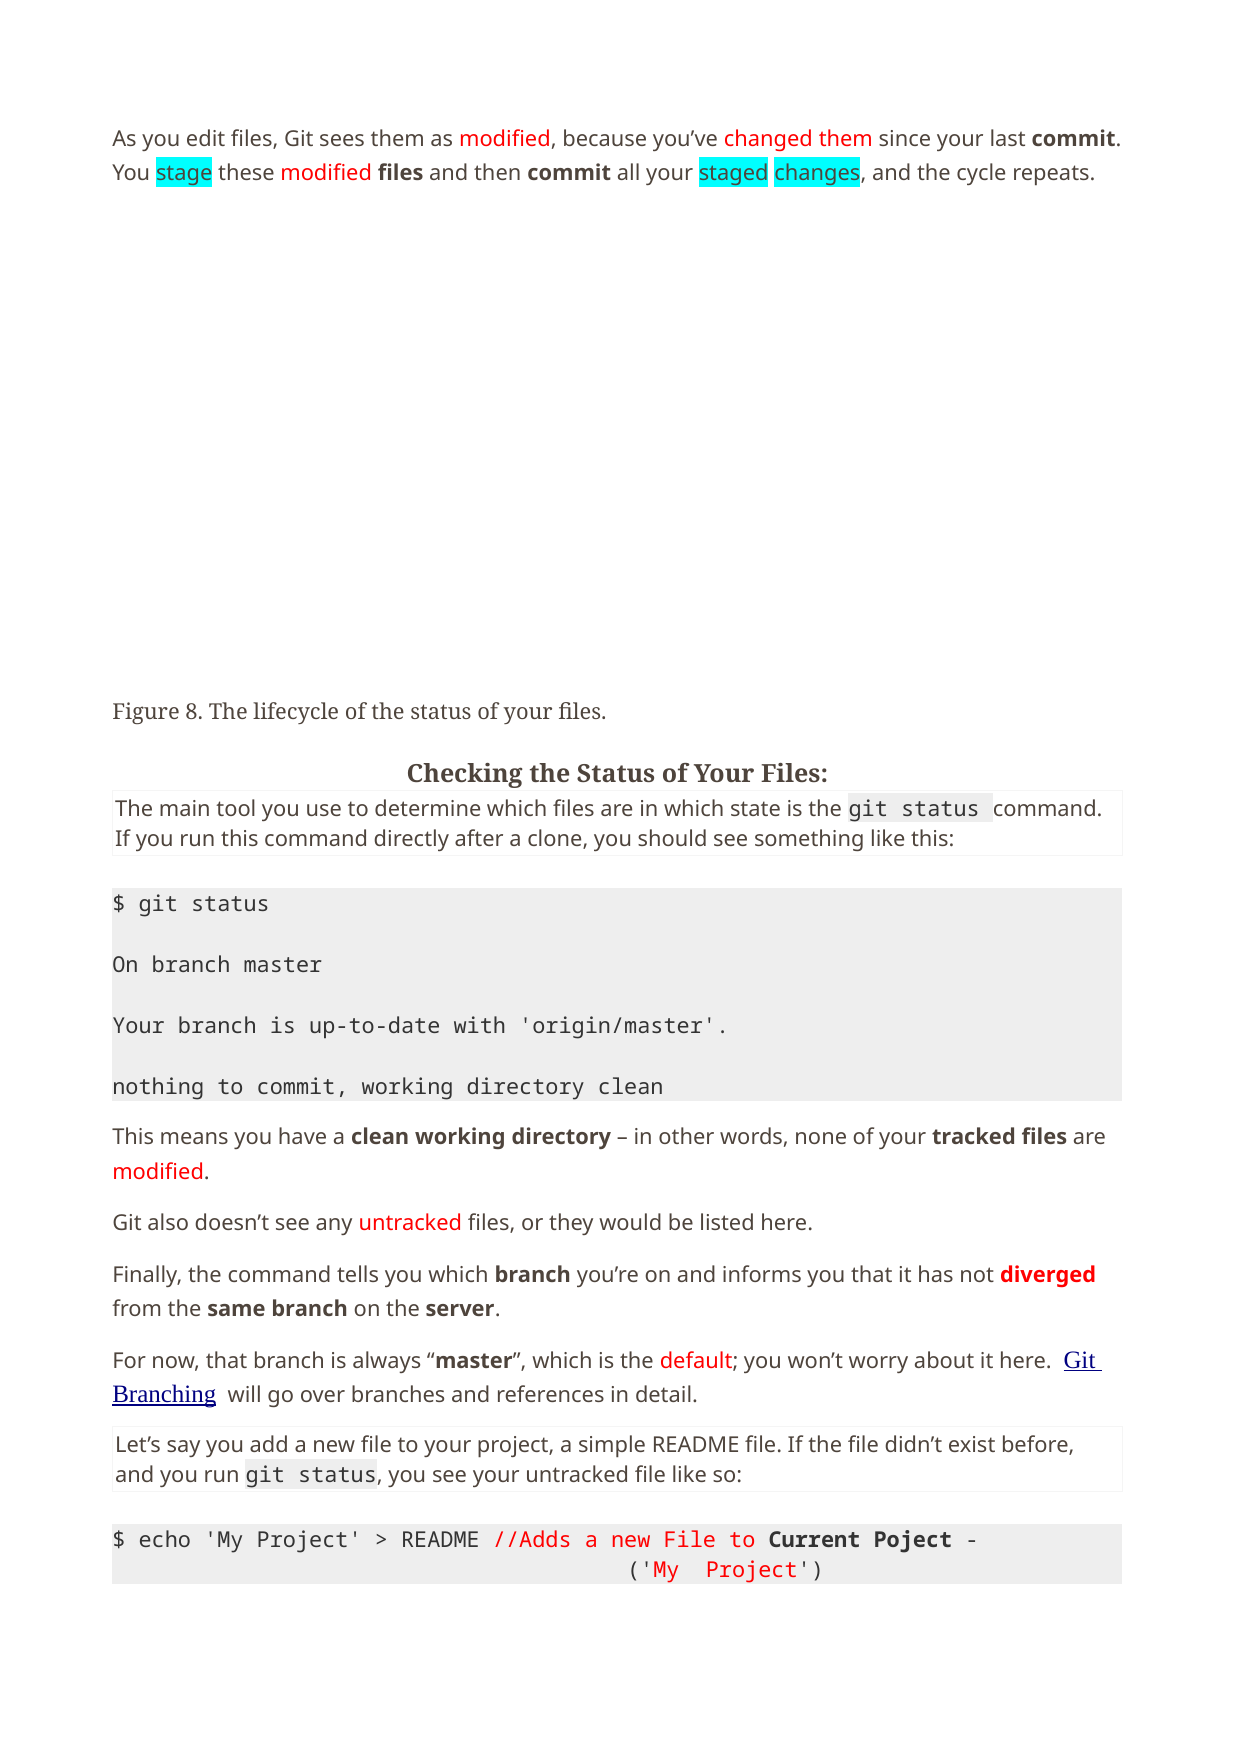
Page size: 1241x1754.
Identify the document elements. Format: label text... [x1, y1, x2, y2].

subtitle Checking the Status of Your Files: [112, 738, 1122, 790]
text On branch master [112, 949, 1122, 979]
text For now, that branch is always “master”, which is the default; you won’t worry about it here. Git Branching will go over branches and references in detail. [112, 1340, 1122, 1409]
text Finally, the command tells you which branch you’re on and informs you that it has not diverged from the same branch on the server. [112, 1254, 1122, 1323]
text Figure 8. The lifecycle of the status of your files. [112, 696, 1122, 726]
text $ git status [112, 888, 1122, 918]
text nothing to commit, working directory clean [112, 1071, 1122, 1101]
text $ echo 'My Project' > README //Adds a new File to Current Poject - ('My Project') [112, 1524, 1122, 1584]
text Let’s say you add a new file to your project, a simple README file. If the file didn’t exist before, and you run git status, you see your untracked file like so: [113, 1427, 1122, 1491]
text Your branch is up-to-date with 'origin/master'. [112, 1010, 1122, 1040]
text Git also doesn’t see any untracked files, or they would be listed here. [112, 1203, 1122, 1237]
text The main tool you use to determine which files are in which state is the git status command. If you run this command directly after a clone, you should see something like this: [113, 791, 1122, 855]
text This means you have a clean working directory – in other words, none of your tracked files are modified. [112, 1117, 1122, 1185]
text As you edit files, Git sees them as modified, because you’ve changed them since your last commit. You stage these modified files and then commit all your staged changes, and the cycle repeats. [112, 118, 1122, 187]
